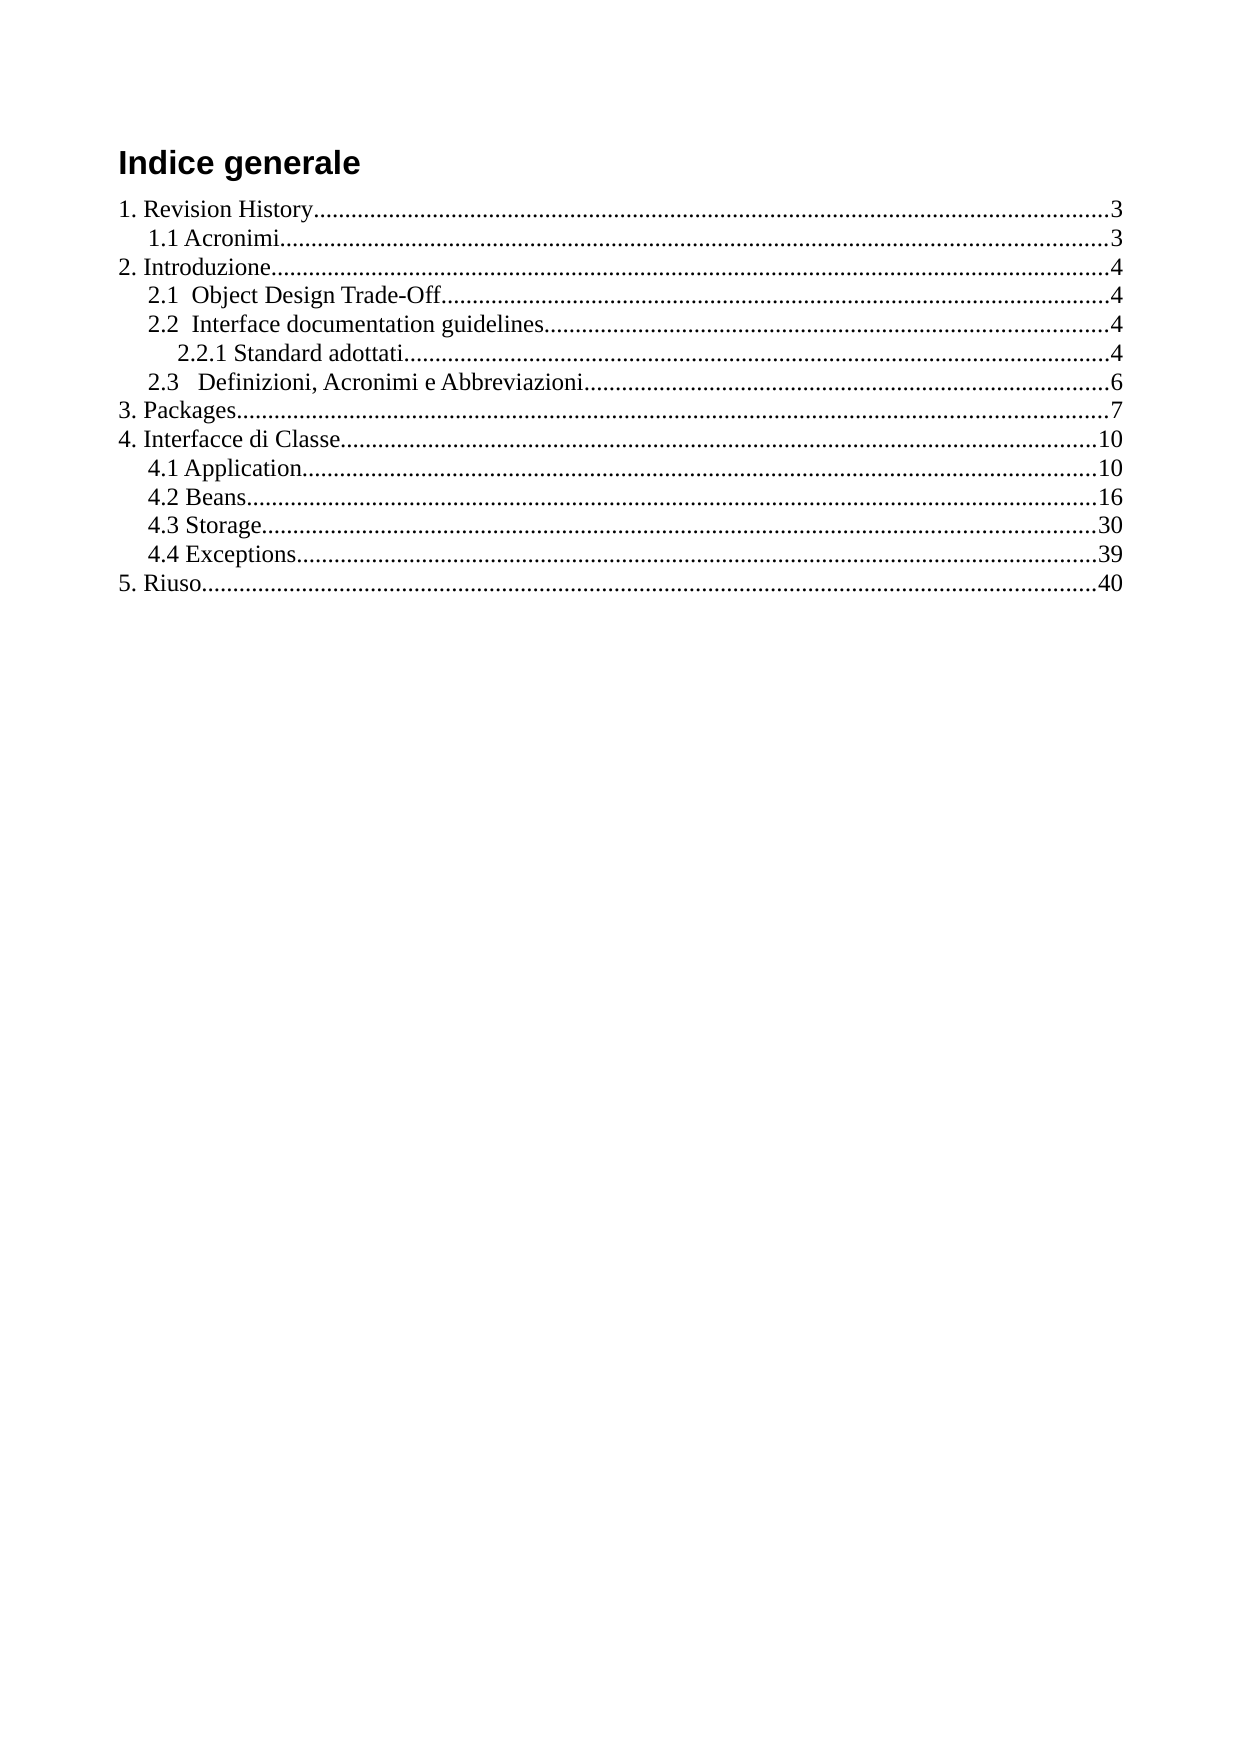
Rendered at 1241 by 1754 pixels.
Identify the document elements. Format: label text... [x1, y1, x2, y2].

subtitle Indice generale [118, 143, 1123, 182]
text 2.1 Object Design Trade-Off 4 [148, 280, 1123, 309]
text 1.1 Acronimi 3 [148, 223, 1123, 252]
text 3. Packages 7 [118, 395, 1123, 424]
text 2. Introduzione 4 [118, 252, 1123, 280]
text 2.2.1 Standard adottati 4 [177, 338, 1123, 367]
text 4.4 Exceptions 39 [148, 539, 1123, 568]
text 4.3 Storage 30 [148, 510, 1123, 539]
text 1. Revision History 3 [118, 194, 1123, 223]
text 2.2 Interface documentation guidelines 4 [148, 309, 1123, 338]
text 4.1 Application 10 [148, 453, 1123, 482]
text 4.2 Beans 16 [148, 482, 1123, 510]
text 5. Riuso 40 [118, 568, 1123, 597]
text 4. Interfacce di Classe 10 [118, 424, 1123, 453]
text 2.3 Definizioni, Acronimi e Abbreviazioni 6 [148, 367, 1123, 395]
